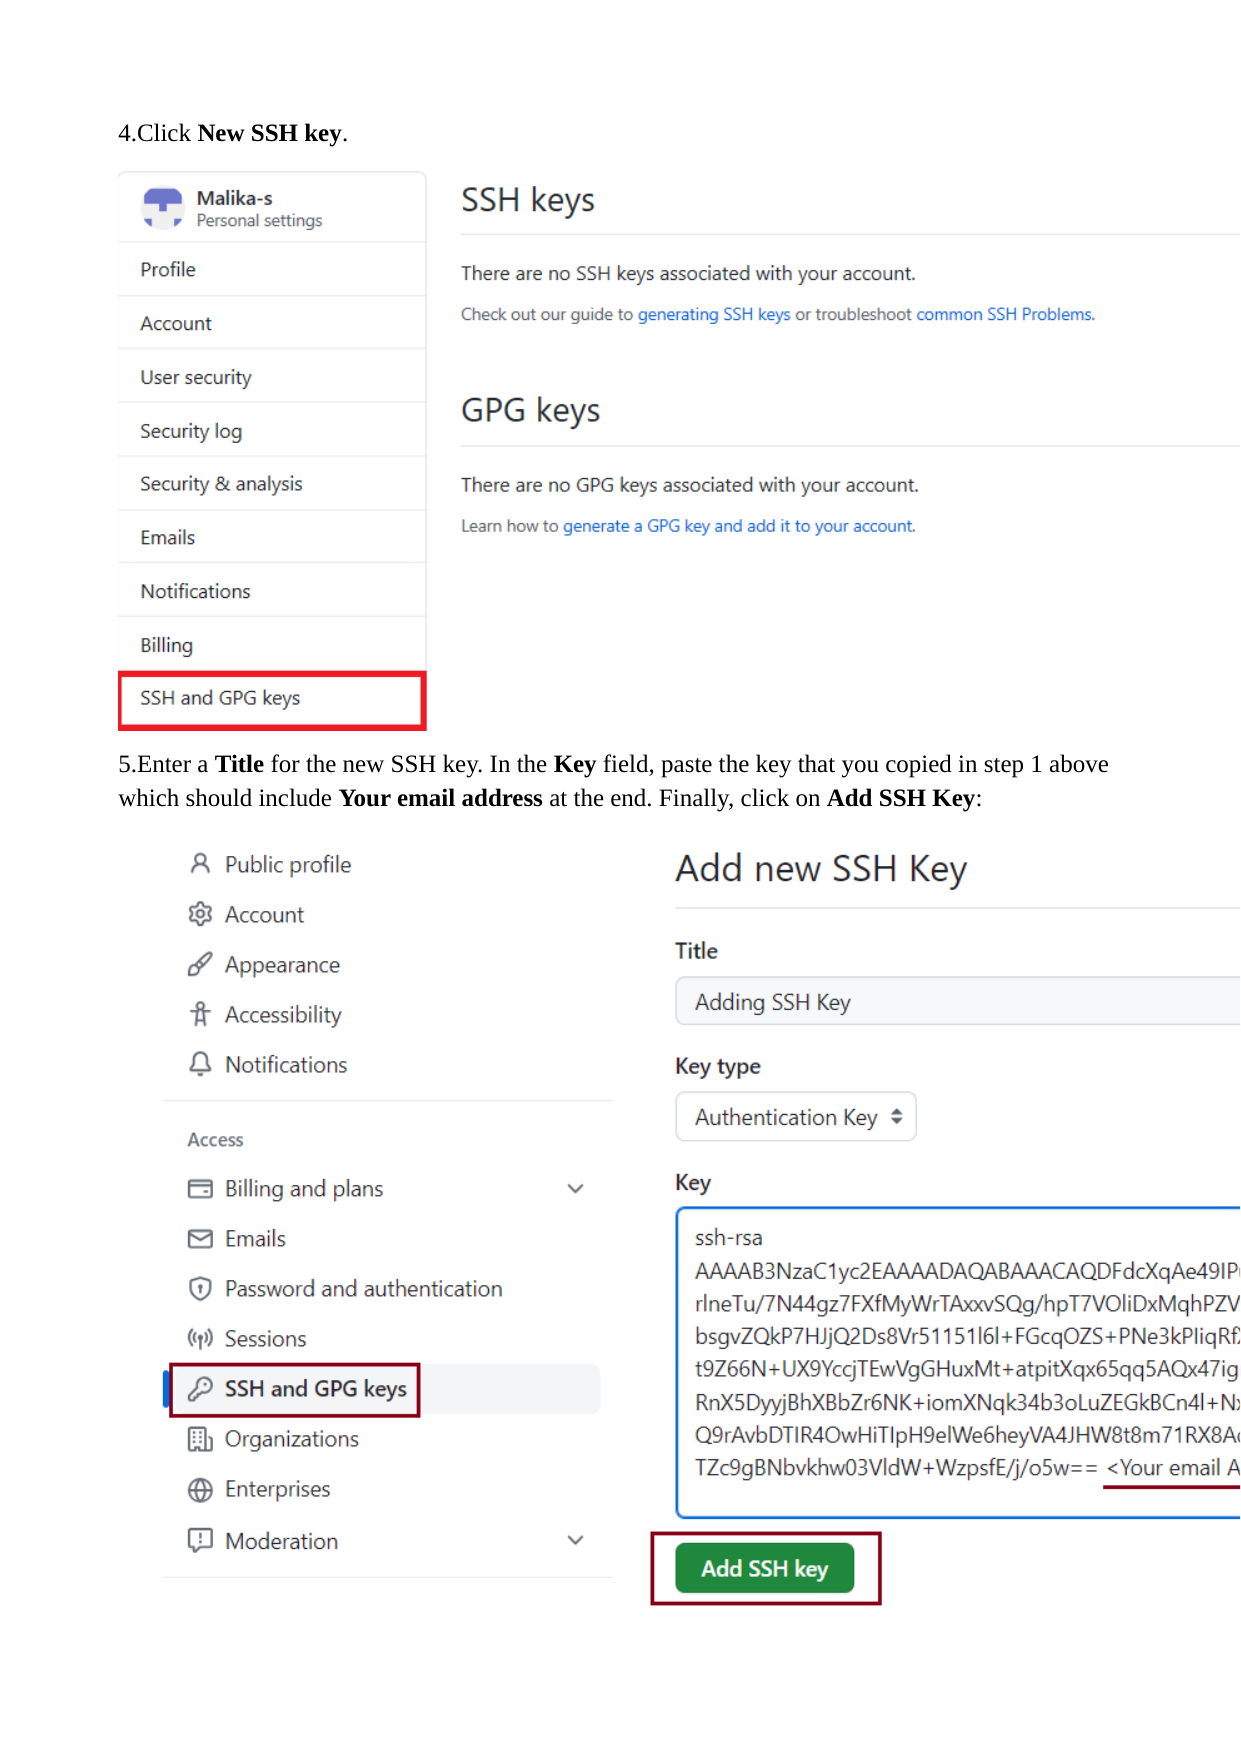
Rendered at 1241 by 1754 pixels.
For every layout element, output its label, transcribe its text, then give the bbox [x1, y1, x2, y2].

list Enter a Title for the new SSH key. In the Key field, paste the key that you copied in step 1 above which should include Your email address at the end. Finally, click on Add SSH Key: [118, 749, 1122, 811]
picture [118, 830, 1241, 1608]
picture [118, 165, 1241, 731]
list Click New SSH key. [118, 118, 1122, 147]
